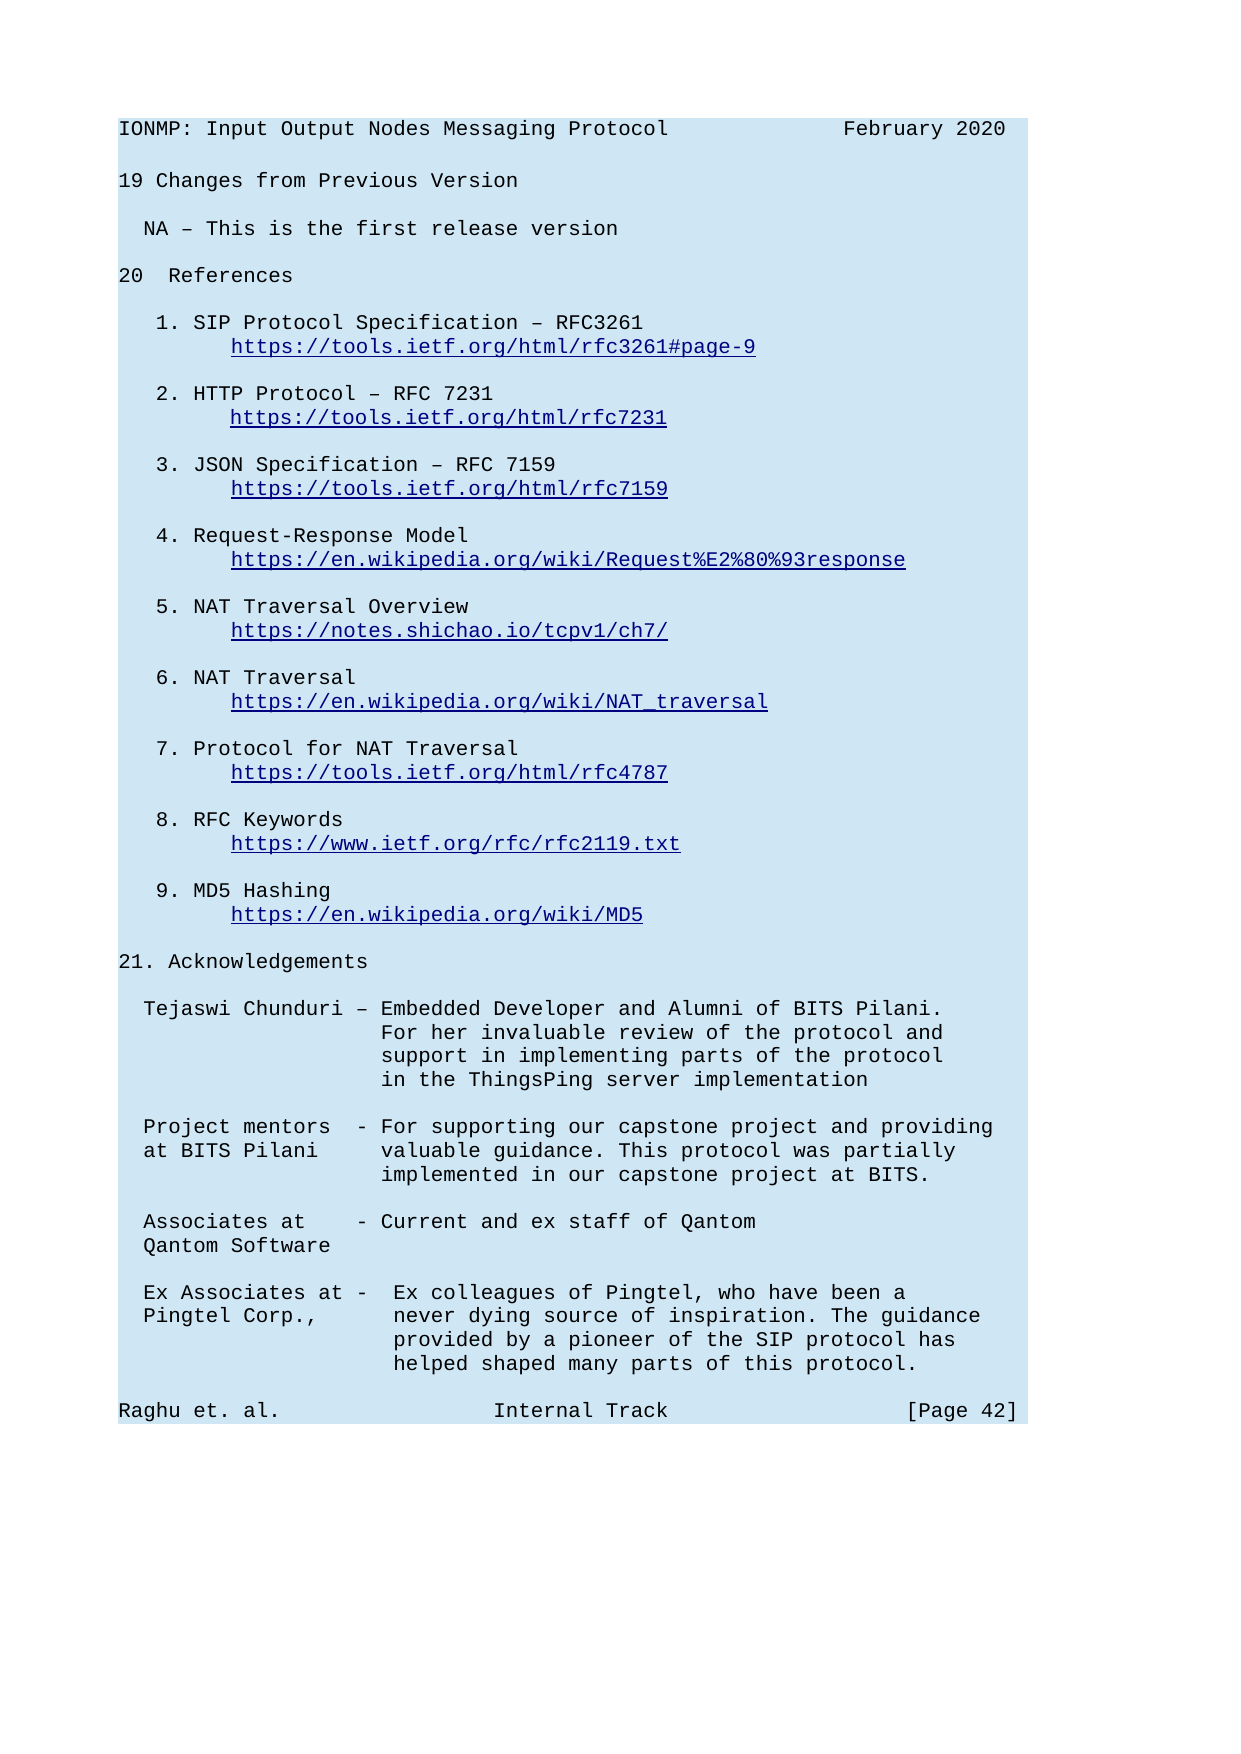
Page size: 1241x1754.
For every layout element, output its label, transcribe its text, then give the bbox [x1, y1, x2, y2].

text Tejaswi Chunduri – Embedded Developer and Alumni of BITS Pilani. For her invaluable review of the protocol and support in implementing parts of the protocol in the ThingsPing server implementation [118, 998, 1028, 1116]
text 7. Protocol for NAT Traversal https://tools.ietf.org/html/rfc4787 [118, 738, 1028, 785]
text Raghu et. al. Internal Track [Page 42] [118, 1400, 1028, 1424]
text NA – This is the first release version [118, 218, 1028, 241]
text Project mentors - For supporting our capstone project and providing at BITS Pilani valuable guidance. This protocol was partially implemented in our capstone project at BITS. [118, 1116, 1028, 1187]
text 20 References [118, 265, 1028, 289]
text IONMP: Input Output Nodes Messaging Protocol February 2020 [118, 118, 1028, 142]
text Associates at - Current and ex staff of Qantom Qantom Software [118, 1211, 1028, 1282]
text 6. NAT Traversal https://en.wikipedia.org/wiki/NAT_traversal [118, 667, 1028, 714]
text 1. SIP Protocol Specification – RFC3261 https://tools.ietf.org/html/rfc3261#page-9 [118, 312, 1028, 360]
text 4. Request-Response Model https://en.wikipedia.org/wiki/Request%E2%80%93response [118, 525, 1028, 572]
text 19 Changes from Previous Version [118, 171, 1028, 194]
text 2. HTTP Protocol – RFC 7231 https://tools.ietf.org/html/rfc7231 [118, 383, 1028, 431]
text 21. Acknowledgements [118, 951, 1028, 974]
text 5. NAT Traversal Overview https://notes.shichao.io/tcpv1/ch7/ [118, 596, 1028, 643]
text 3. JSON Specification – RFC 7159 https://tools.ietf.org/html/rfc7159 [118, 454, 1028, 502]
text 9. MD5 Hashing https://en.wikipedia.org/wiki/MD5 [118, 880, 1028, 927]
text 8. RFC Keywords https://www.ietf.org/rfc/rfc2119.txt [118, 809, 1028, 856]
text Ex Associates at - Ex colleagues of Pingtel, who have been a Pingtel Corp., never dying source of inspiration. The guidance provided by a pioneer of the SIP protocol has helped shaped many parts of this protocol. [118, 1282, 1028, 1376]
